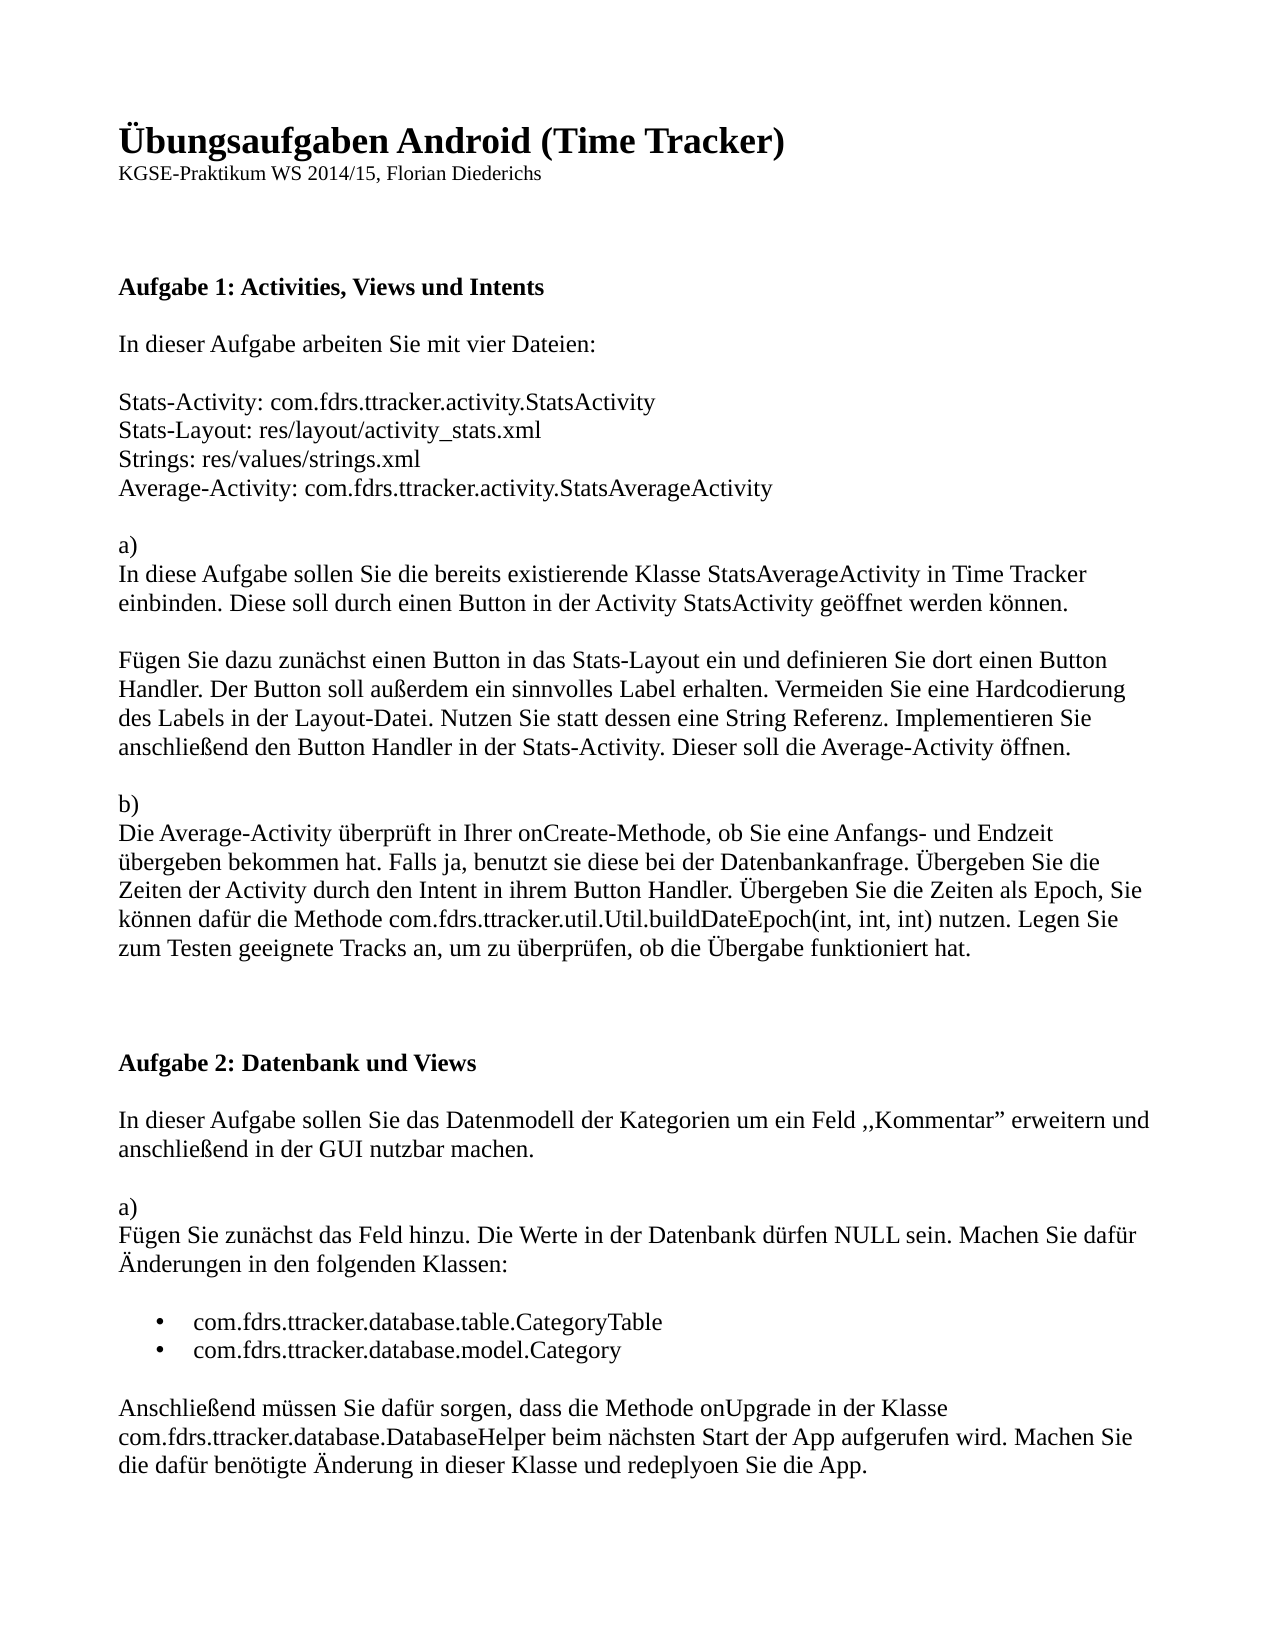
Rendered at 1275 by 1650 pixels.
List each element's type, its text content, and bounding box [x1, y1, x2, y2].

text Aufgabe 1: Activities, Views und Intents [118, 272, 1157, 300]
text In dieser Aufgabe sollen Sie das Datenmodell der Kategorien um ein Feld ,,Kommentar” erweitern und anschließend in der GUI nutzbar machen. [118, 1105, 1157, 1163]
list com.fdrs.ttracker.database.table.CategoryTable [156, 1307, 1157, 1335]
text Die Average-Activity überprüft in Ihrer onCreate-Methode, ob Sie eine Anfangs- und Endzeit übergeben bekommen hat. Falls ja, benutzt sie diese bei der Datenbankanfrage. Übergeben Sie die Zeiten der Activity durch den Intent in ihrem Button Handler. Übergeben Sie die Zeiten als Epoch, Sie können dafür die Methode com.fdrs.ttracker.util.Util.buildDateEpoch(int, int, int) nutzen. Legen Sie zum Testen geeignete Tracks an, um zu überprüfen, ob die Übergabe funktioniert hat. [118, 818, 1157, 962]
text Fügen Sie zunächst das Feld hinzu. Die Werte in der Datenbank dürfen NULL sein. Machen Sie dafür Änderungen in den folgenden Klassen: [118, 1220, 1157, 1278]
text Average-Activity: com.fdrs.ttracker.activity.StatsAverageActivity [118, 473, 1157, 502]
text Fügen Sie dazu zunächst einen Button in das Stats-Layout ein und definieren Sie dort einen Button Handler. Der Button soll außerdem ein sinnvolles Label erhalten. Vermeiden Sie eine Hardcodierung des Labels in der Layout-Datei. Nutzen Sie statt dessen eine String Referenz. Implementieren Sie anschließend den Button Handler in der Stats-Activity. Dieser soll die Average-Activity öffnen. [118, 645, 1157, 760]
text b) [118, 789, 1157, 818]
text Stats-Layout: res/layout/activity_stats.xml [118, 415, 1157, 444]
text a) [118, 530, 1157, 559]
text In dieser Aufgabe arbeiten Sie mit vier Dateien: [118, 329, 1157, 358]
text Strings: res/values/strings.xml [118, 444, 1157, 473]
text Stats-Activity: com.fdrs.ttracker.activity.StatsActivity [118, 387, 1157, 415]
text Übungsaufgaben Android (Time Tracker) [118, 118, 1157, 161]
text Anschließend müssen Sie dafür sorgen, dass die Methode onUpgrade in der Klasse com.fdrs.ttracker.database.DatabaseHelper beim nächsten Start der App aufgerufen wird. Machen Sie die dafür benötigte Änderung in dieser Klasse und redeplyoen Sie die App. [118, 1393, 1157, 1479]
text In diese Aufgabe sollen Sie die bereits existierende Klasse StatsAverageActivity in Time Tracker einbinden. Diese soll durch einen Button in der Activity StatsActivity geöffnet werden können. [118, 559, 1157, 617]
text KGSE-Praktikum WS 2014/15, Florian Diederichs [118, 161, 1157, 185]
text a) [118, 1192, 1157, 1220]
text Aufgabe 2: Datenbank und Views [118, 1048, 1157, 1077]
list com.fdrs.ttracker.database.model.Category [156, 1335, 1157, 1364]
